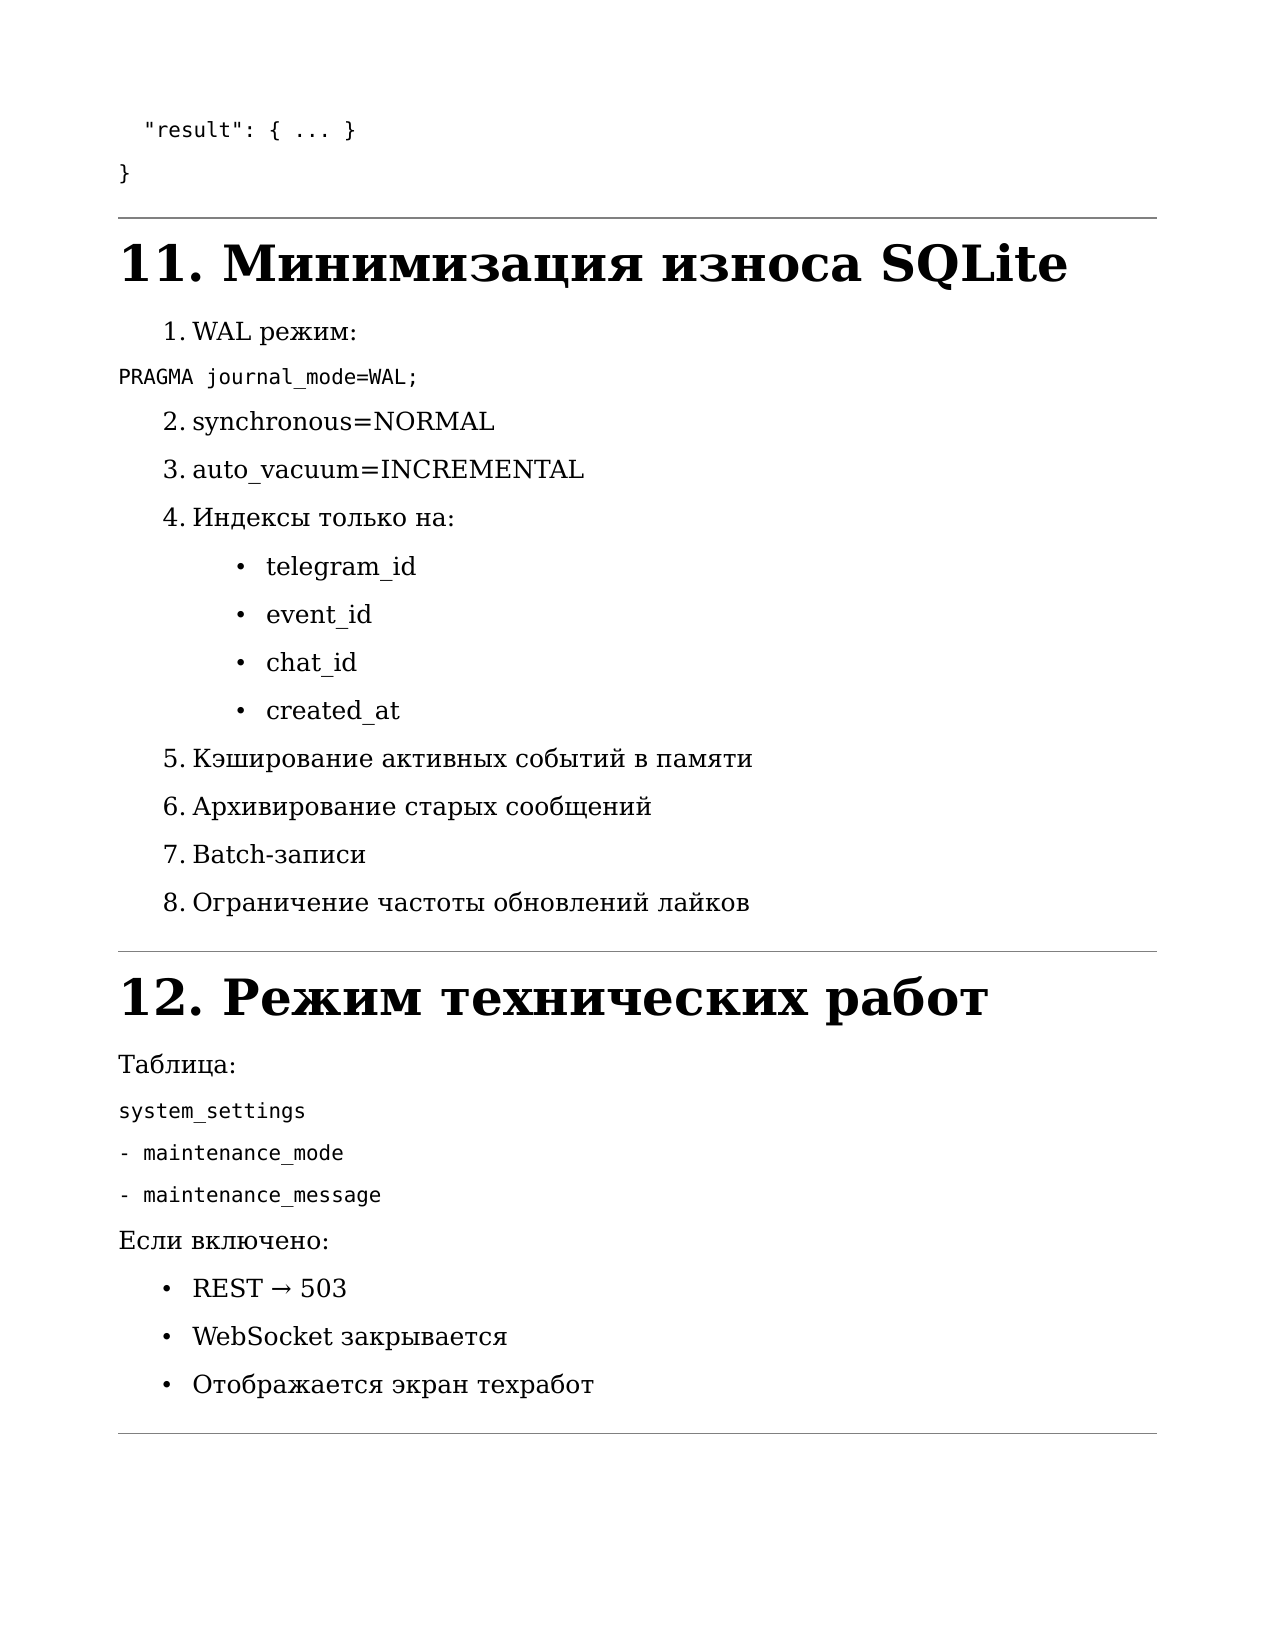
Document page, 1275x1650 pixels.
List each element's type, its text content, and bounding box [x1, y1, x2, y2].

subtitle 11. Минимизация износа SQLite [118, 235, 1157, 293]
text } [118, 161, 1157, 185]
list Индексы только на: [162, 503, 1157, 533]
text Если включено: [118, 1226, 1157, 1255]
subtitle 12. Режим технических работ [118, 968, 1157, 1027]
text PRAGMA journal_mode=WAL; [118, 365, 1157, 389]
list chat_id [236, 648, 1157, 677]
list Batch-записи [162, 840, 1157, 869]
text - maintenance_message [118, 1183, 1157, 1208]
list event_id [236, 600, 1157, 629]
list created_at [236, 696, 1157, 725]
list Кэширование активных событий в памяти [162, 744, 1157, 773]
list Ограничение частоты обновлений лайков [162, 888, 1157, 918]
list REST → 503 [162, 1274, 1157, 1303]
list telegram_id [236, 552, 1157, 581]
list Архивирование старых сообщений [162, 792, 1157, 821]
text "result": { ... } [118, 118, 1157, 142]
list synchronous=NORMAL [162, 407, 1157, 436]
text - maintenance_mode [118, 1141, 1157, 1165]
text Таблица: [118, 1051, 1157, 1080]
list auto_vacuum=INCREMENTAL [162, 455, 1157, 484]
list Отображается экран техработ [162, 1370, 1157, 1399]
list WAL режим: [162, 317, 1157, 346]
text system_settings [118, 1099, 1157, 1123]
list WebSocket закрывается [162, 1322, 1157, 1351]
